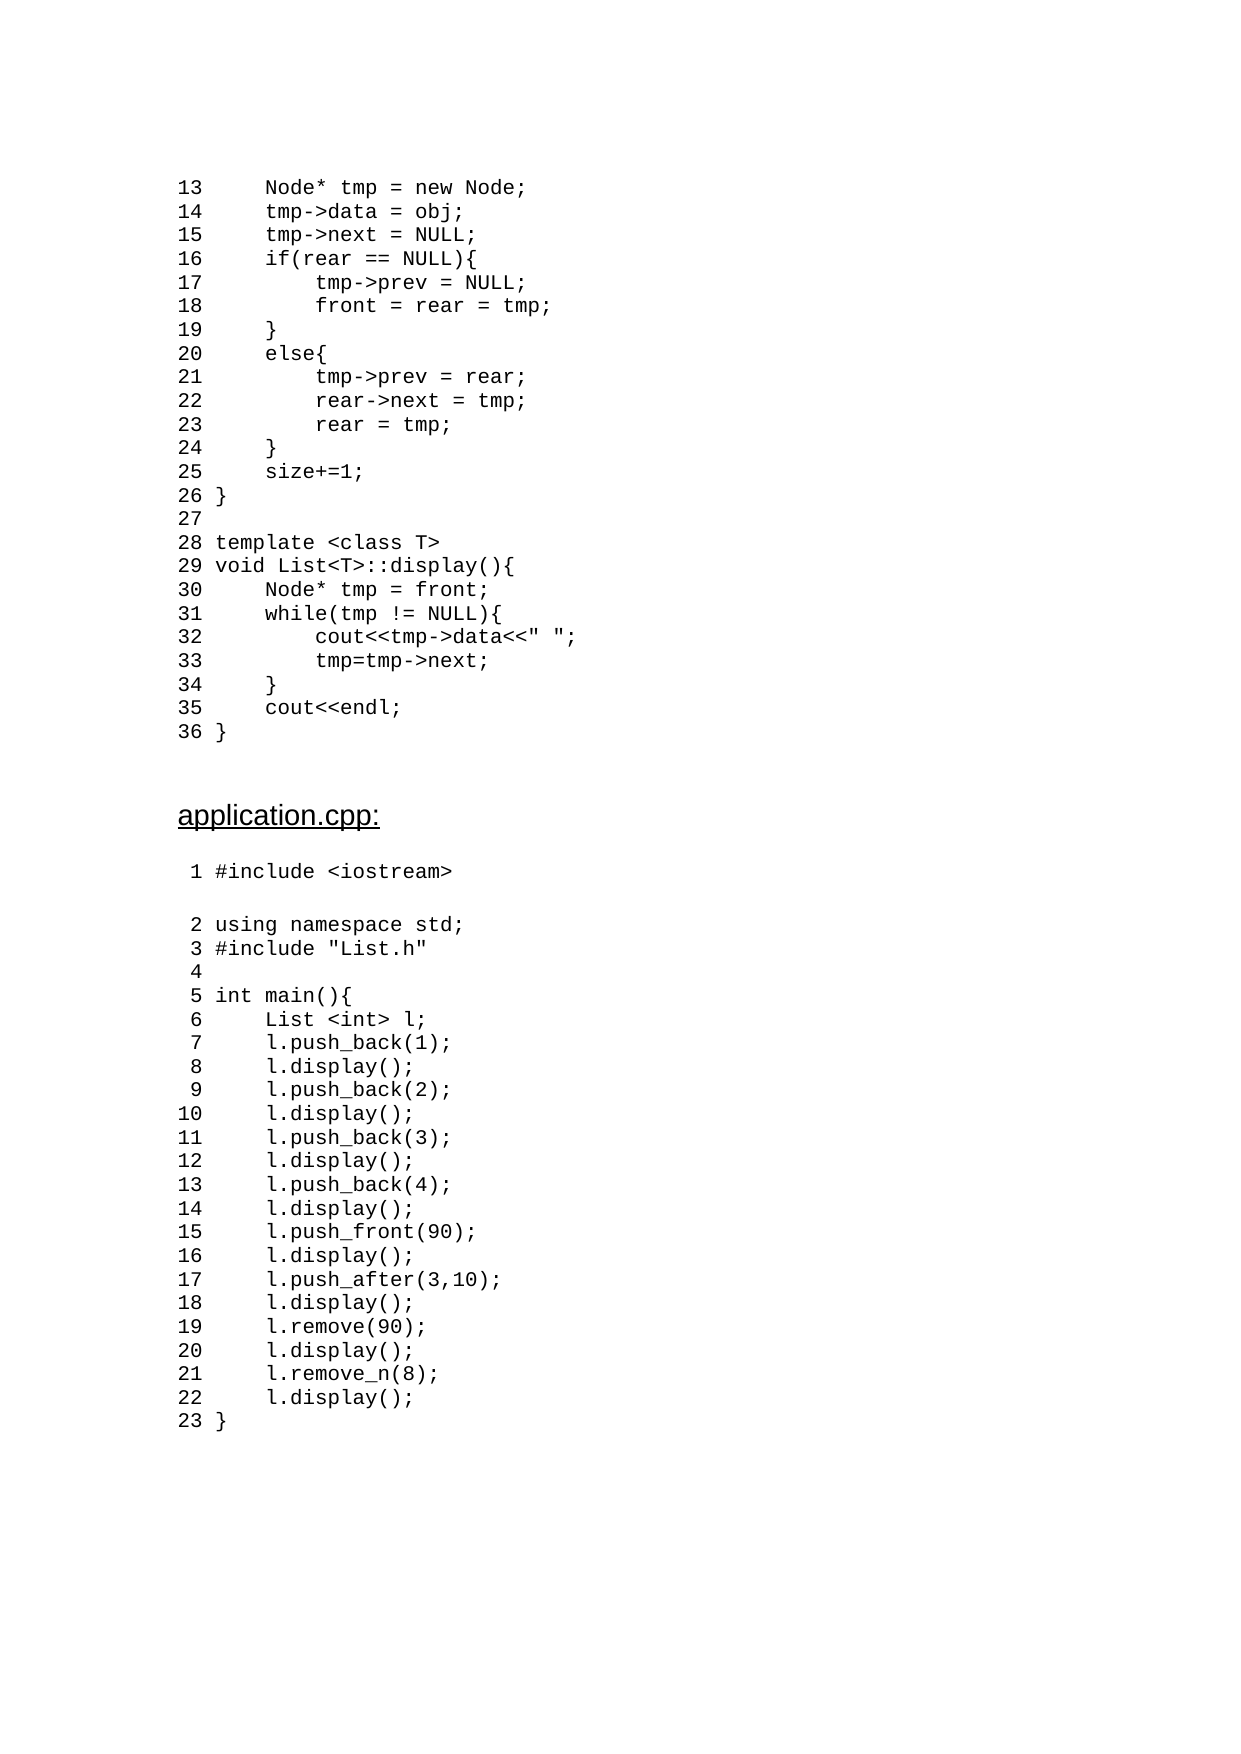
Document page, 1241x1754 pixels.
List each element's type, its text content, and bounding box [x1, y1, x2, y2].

text 30 Node* tmp = front; [177, 579, 1122, 603]
text 19 } [177, 319, 1122, 343]
text 19 l.remove(90); [177, 1316, 1122, 1339]
text 13 l.push_back(4); [177, 1174, 1122, 1198]
text 11 l.push_back(3); [177, 1127, 1122, 1150]
text 25 size+=1; [177, 461, 1122, 484]
text 29 void List<T>::display(){ [177, 556, 1122, 579]
text 22 l.display(); [177, 1387, 1122, 1411]
subtitle application.cpp: [177, 798, 1122, 831]
text 14 tmp->data = obj; [177, 201, 1122, 224]
text 8 l.display(); [177, 1056, 1122, 1079]
text 9 l.push_back(2); [177, 1079, 1122, 1103]
text 32 cout<<tmp->data<<" "; [177, 626, 1122, 650]
text 13 Node* tmp = new Node; [177, 177, 1122, 201]
text 2 using namespace std; [177, 914, 1122, 938]
text 23 } [177, 1411, 1122, 1434]
text 15 l.push_front(90); [177, 1221, 1122, 1245]
text 3 #include "List.h" [177, 938, 1122, 961]
text 22 rear->next = tmp; [177, 390, 1122, 414]
text 18 l.display(); [177, 1292, 1122, 1316]
text 24 } [177, 437, 1122, 461]
text 6 List <int> l; [177, 1008, 1122, 1032]
text 26 } [177, 484, 1122, 508]
text 12 l.display(); [177, 1150, 1122, 1174]
text 1 #include <iostream> [177, 861, 1122, 884]
text 36 } [177, 721, 1122, 745]
text 31 while(tmp != NULL){ [177, 603, 1122, 626]
text 33 tmp=tmp->next; [177, 650, 1122, 674]
text 17 l.push_after(3,10); [177, 1269, 1122, 1292]
text 21 l.remove_n(8); [177, 1363, 1122, 1387]
text 20 else{ [177, 343, 1122, 366]
text 16 l.display(); [177, 1245, 1122, 1269]
text 34 } [177, 674, 1122, 697]
text 35 cout<<endl; [177, 697, 1122, 721]
text 10 l.display(); [177, 1103, 1122, 1127]
text 16 if(rear == NULL){ [177, 248, 1122, 272]
text 23 rear = tmp; [177, 414, 1122, 437]
text 21 tmp->prev = rear; [177, 366, 1122, 390]
text 28 template <class T> [177, 532, 1122, 556]
text 18 front = rear = tmp; [177, 295, 1122, 319]
text 15 tmp->next = NULL; [177, 224, 1122, 248]
text 14 l.display(); [177, 1198, 1122, 1221]
text 17 tmp->prev = NULL; [177, 272, 1122, 295]
text 4 [177, 961, 1122, 985]
text 27 [177, 508, 1122, 532]
text 20 l.display(); [177, 1339, 1122, 1363]
text 5 int main(){ [177, 985, 1122, 1008]
text 7 l.push_back(1); [177, 1032, 1122, 1056]
